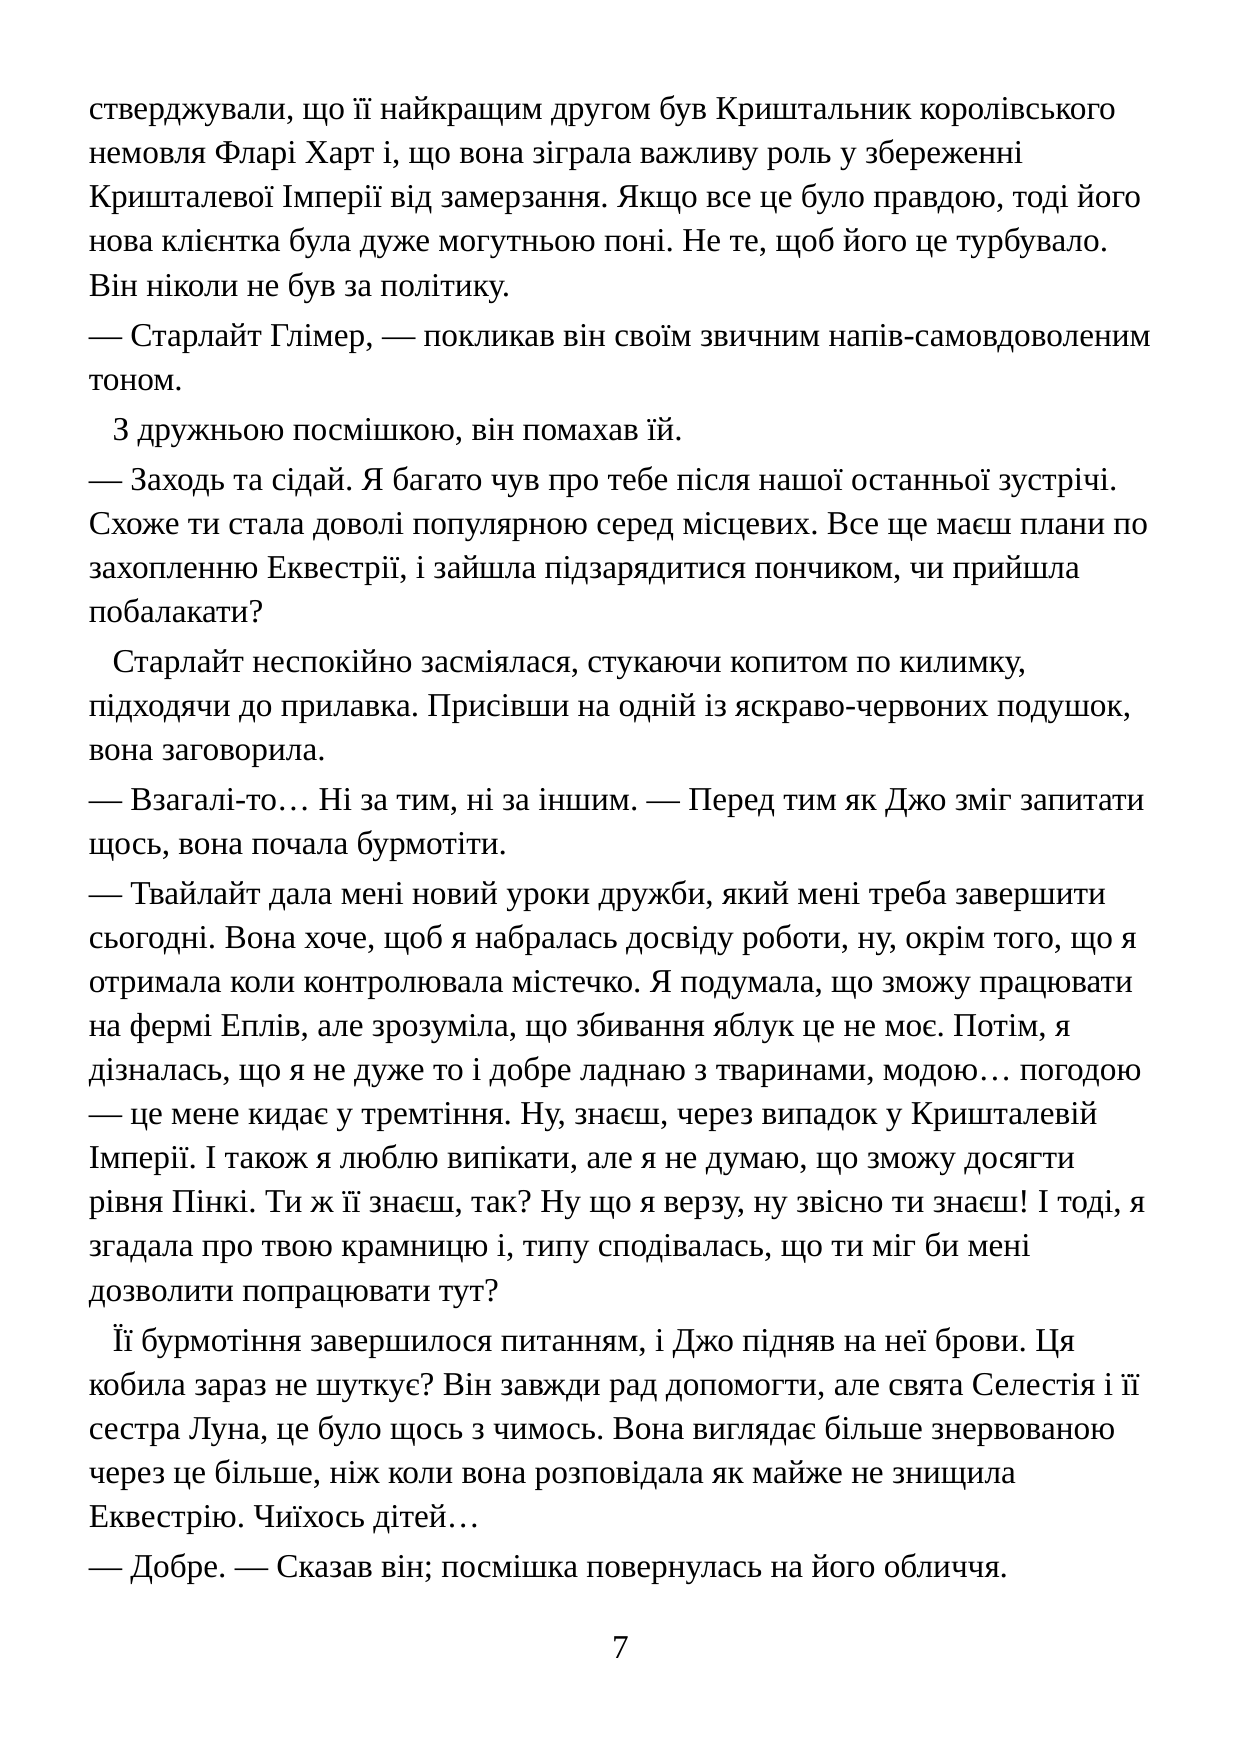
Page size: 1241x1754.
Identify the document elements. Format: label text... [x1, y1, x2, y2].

text Старлайт неспокійно засміялася, стукаючи копитом по килимку, підходячи до прилавка. Присівши на одній із яскраво‐червоних подушок, вона заговорила. [88, 641, 1152, 767]
text — Твайлайт дала мені новий уроки дружби, який мені треба завершити сьогодні. Вона хоче, щоб я набралась досвіду роботи, ну, окрім того, що я отримала коли контролювала містечко. Я подумала, що зможу працювати на фермі Еплів, але зрозуміла, що збивання яблук це не моє. Потім, я дізналась, що я не дуже то і добре ладнаю з тваринами, модою… погодою — це мене кидає у тремтіння. Ну, знаєш, через випадок у Кришталевій Імперії. І також я люблю випікати, але я не думаю, що зможу досягти рівня Пінкі. Ти ж її знаєш, так? Ну що я верзу, ну звісно ти знаєш! І тоді, я згадала про твою крамницю і, типу сподівалась, що ти міг би мені дозволити попрацювати тут? [88, 873, 1152, 1308]
text — Взагалі‐то… Ні за тим, ні за іншим. — Перед тим як Джо зміг запитати щось, вона почала бурмотіти. [88, 779, 1152, 862]
text стверджували, що її найкращим другом був Криштальник королівського немовля Фларі Харт і, що вона зіграла важливу роль у збереженні Кришталевої Імперії від замерзання. Якщо все це було правдою, тоді його нова клієнтка була дуже могутньою поні. Не те, щоб його це турбувало. Він ніколи не був за політику. [88, 88, 1152, 303]
text — Добре. — Сказав він; посмішка повернулась на його обличчя. [88, 1546, 1152, 1584]
text З дружньою посмішкою, він помахав їй. [88, 409, 1152, 447]
text Її бурмотіння завершилося питанням, і Джо підняв на неї брови. Ця кобила зараз не шуткує? Він завжди рад допомогти, але свята Селестія і її сестра Луна, це було щось з чимось. Вона виглядає більше знервованою через це більше, ніж коли вона розповідала як майже не знищила Еквестрію. Чиїхось дітей… [88, 1320, 1152, 1534]
text — Заходь та сідай. Я багато чув про тебе після нашої останньої зустрічі. Схоже ти стала доволі популярною серед місцевих. Все ще маєш плани по захопленню Еквестрії, і зайшла підзарядитися пончиком, чи прийшла побалакати? [88, 459, 1152, 629]
text — Старлайт Глімер, — покликав він своїм звичним напів‐самовдоволеним тоном. [88, 315, 1152, 397]
